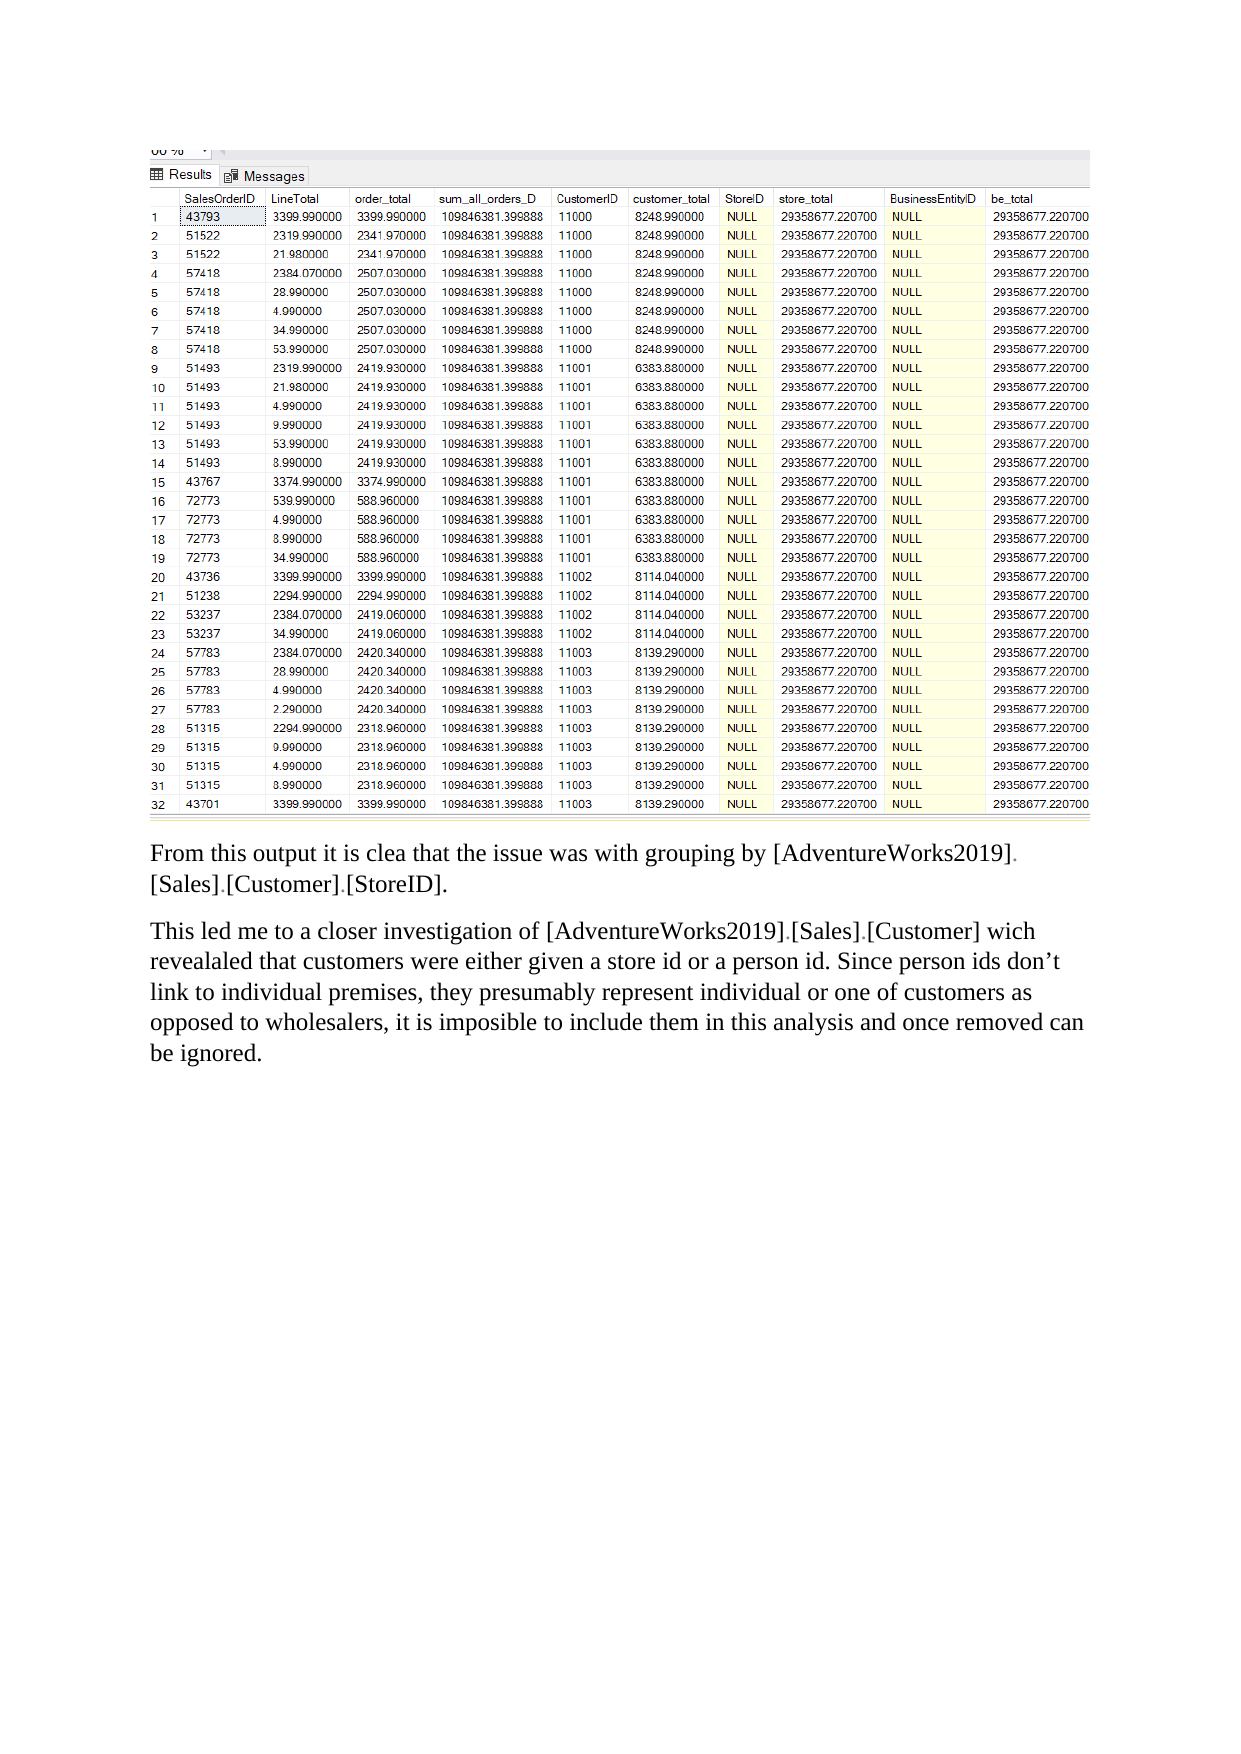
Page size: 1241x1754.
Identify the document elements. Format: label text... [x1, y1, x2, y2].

text This led me to a closer investigation of [AdventureWorks2019].[Sales].[Customer] wich revealaled that customers were either given a store id or a person id. Since person ids don’t link to individual premises, they presumably represent individual or one of customers as opposed to wholesalers, it is imposible to include them in this analysis and once removed can be ignored. [150, 916, 1090, 1066]
text From this output it is clea that the issue was with grouping by [AdventureWorks2019].[Sales].[Customer].[StoreID]. [150, 838, 1090, 898]
